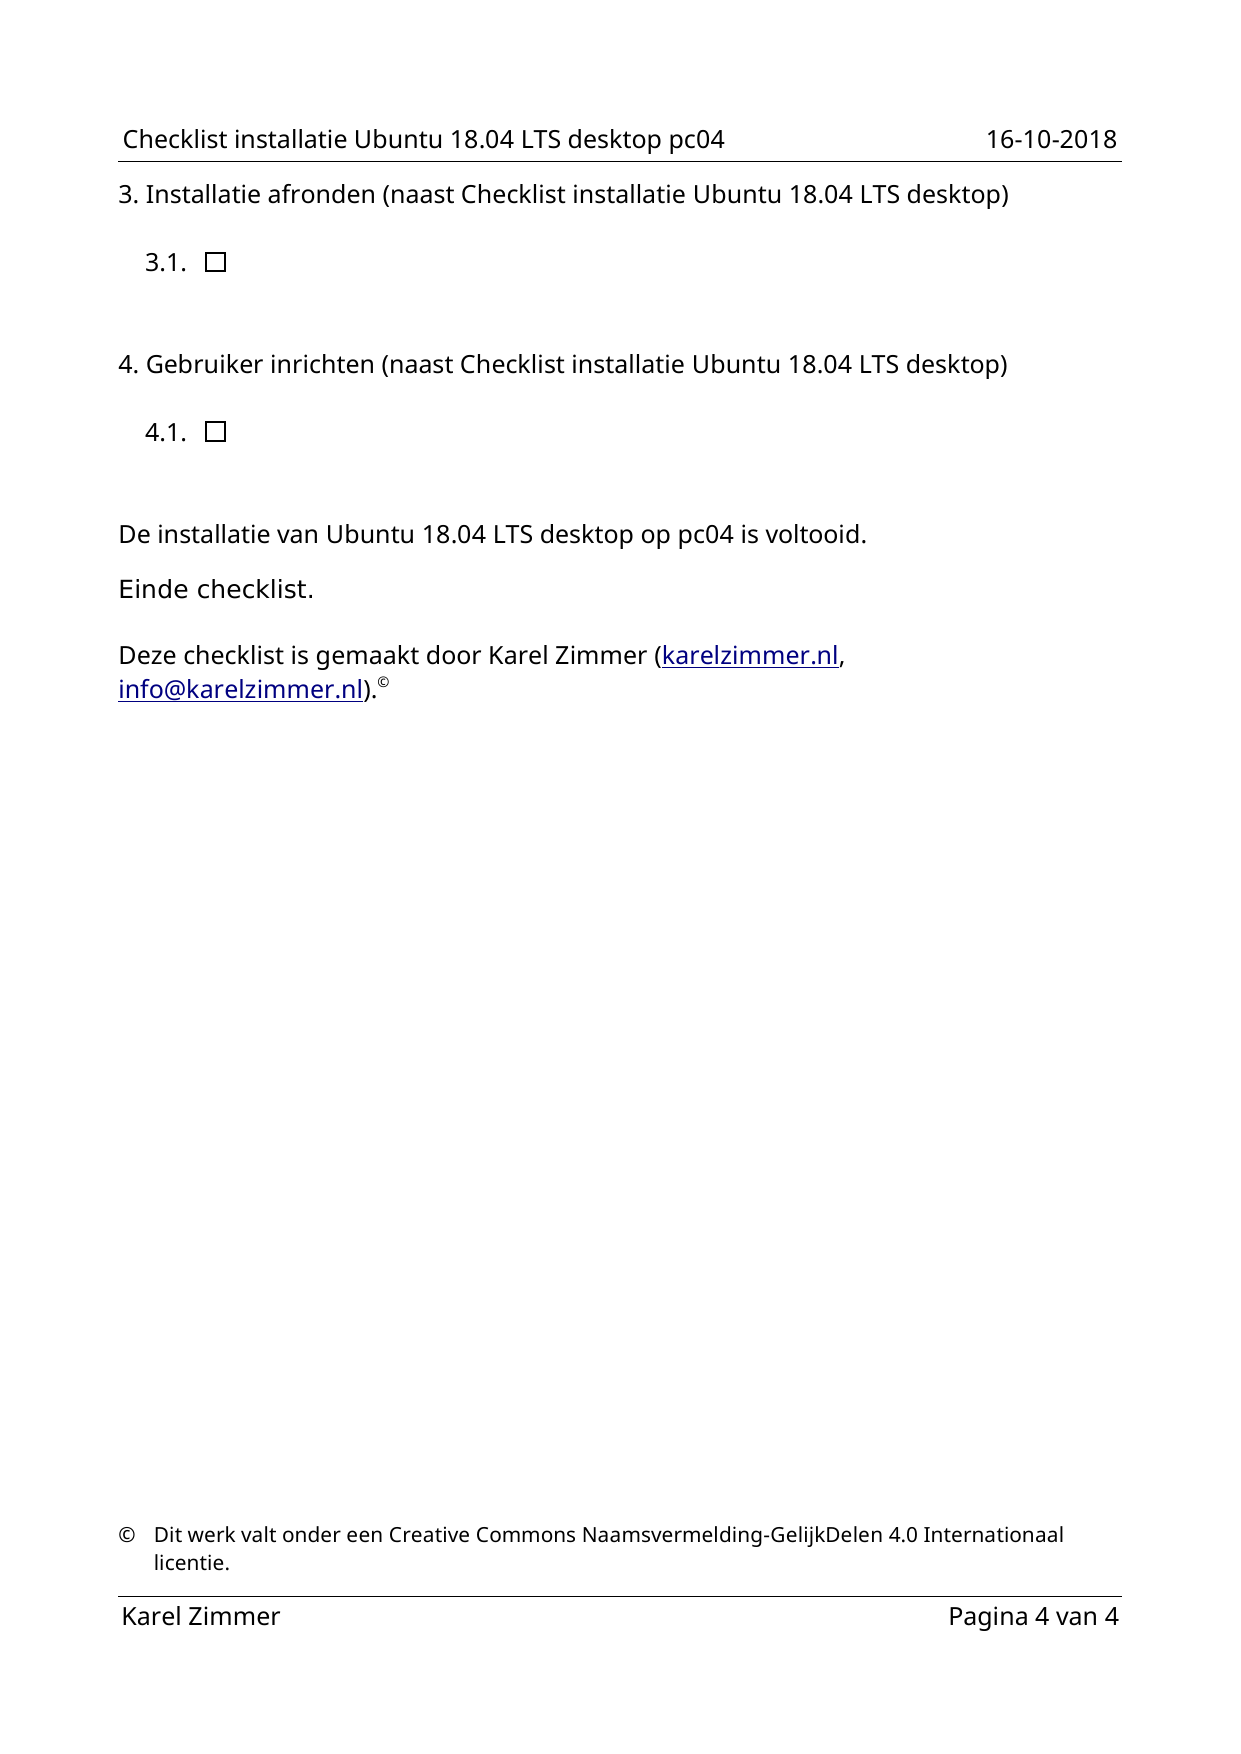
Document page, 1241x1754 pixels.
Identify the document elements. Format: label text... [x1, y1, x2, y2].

list Einde checklist. Deze checklist is gemaakt door Karel Zimmer (karelzimmer.nl, info@karelzimmer.nl). [118, 575, 1122, 706]
list Gebruiker inrichten (naast Checklist installatie Ubuntu 18.04 LTS desktop) [118, 347, 1122, 381]
list Dit werk valt onder een Creative Commons Naamsvermelding-GelijkDelen 4.0 Internationaal licentie. [118, 1520, 1122, 1577]
list Installatie afronden (naast Checklist installatie Ubuntu 18.04 LTS desktop) [118, 177, 1122, 211]
list De installatie van Ubuntu 18.04 LTS desktop op pc04 is voltooid. [118, 517, 1122, 575]
